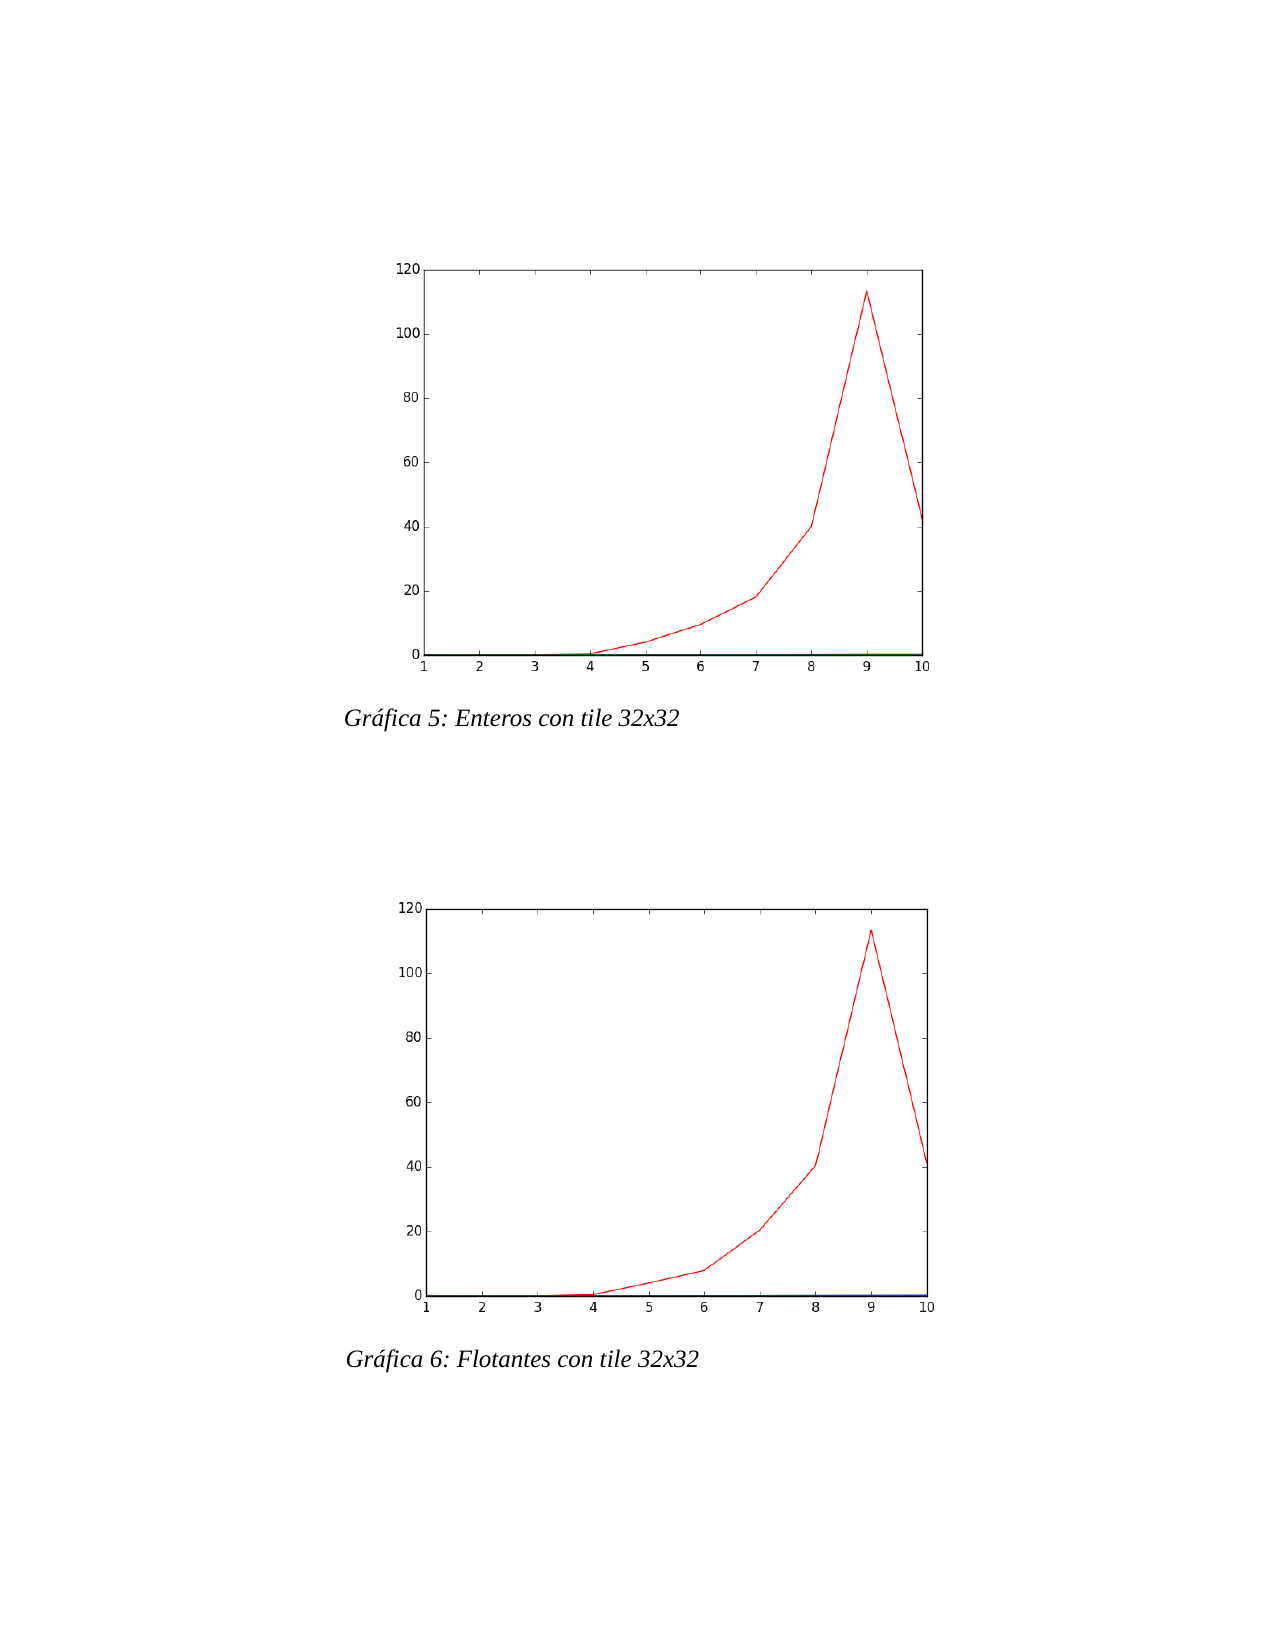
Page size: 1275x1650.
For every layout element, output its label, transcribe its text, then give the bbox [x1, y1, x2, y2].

picture [345, 860, 990, 1344]
picture [343, 221, 986, 703]
text [345, 848, 990, 860]
text Gráfica 5: Enteros con tile 32x32 [344, 703, 985, 731]
text Gráfica 6: Flotantes con tile 32x32 [345, 1344, 990, 1373]
